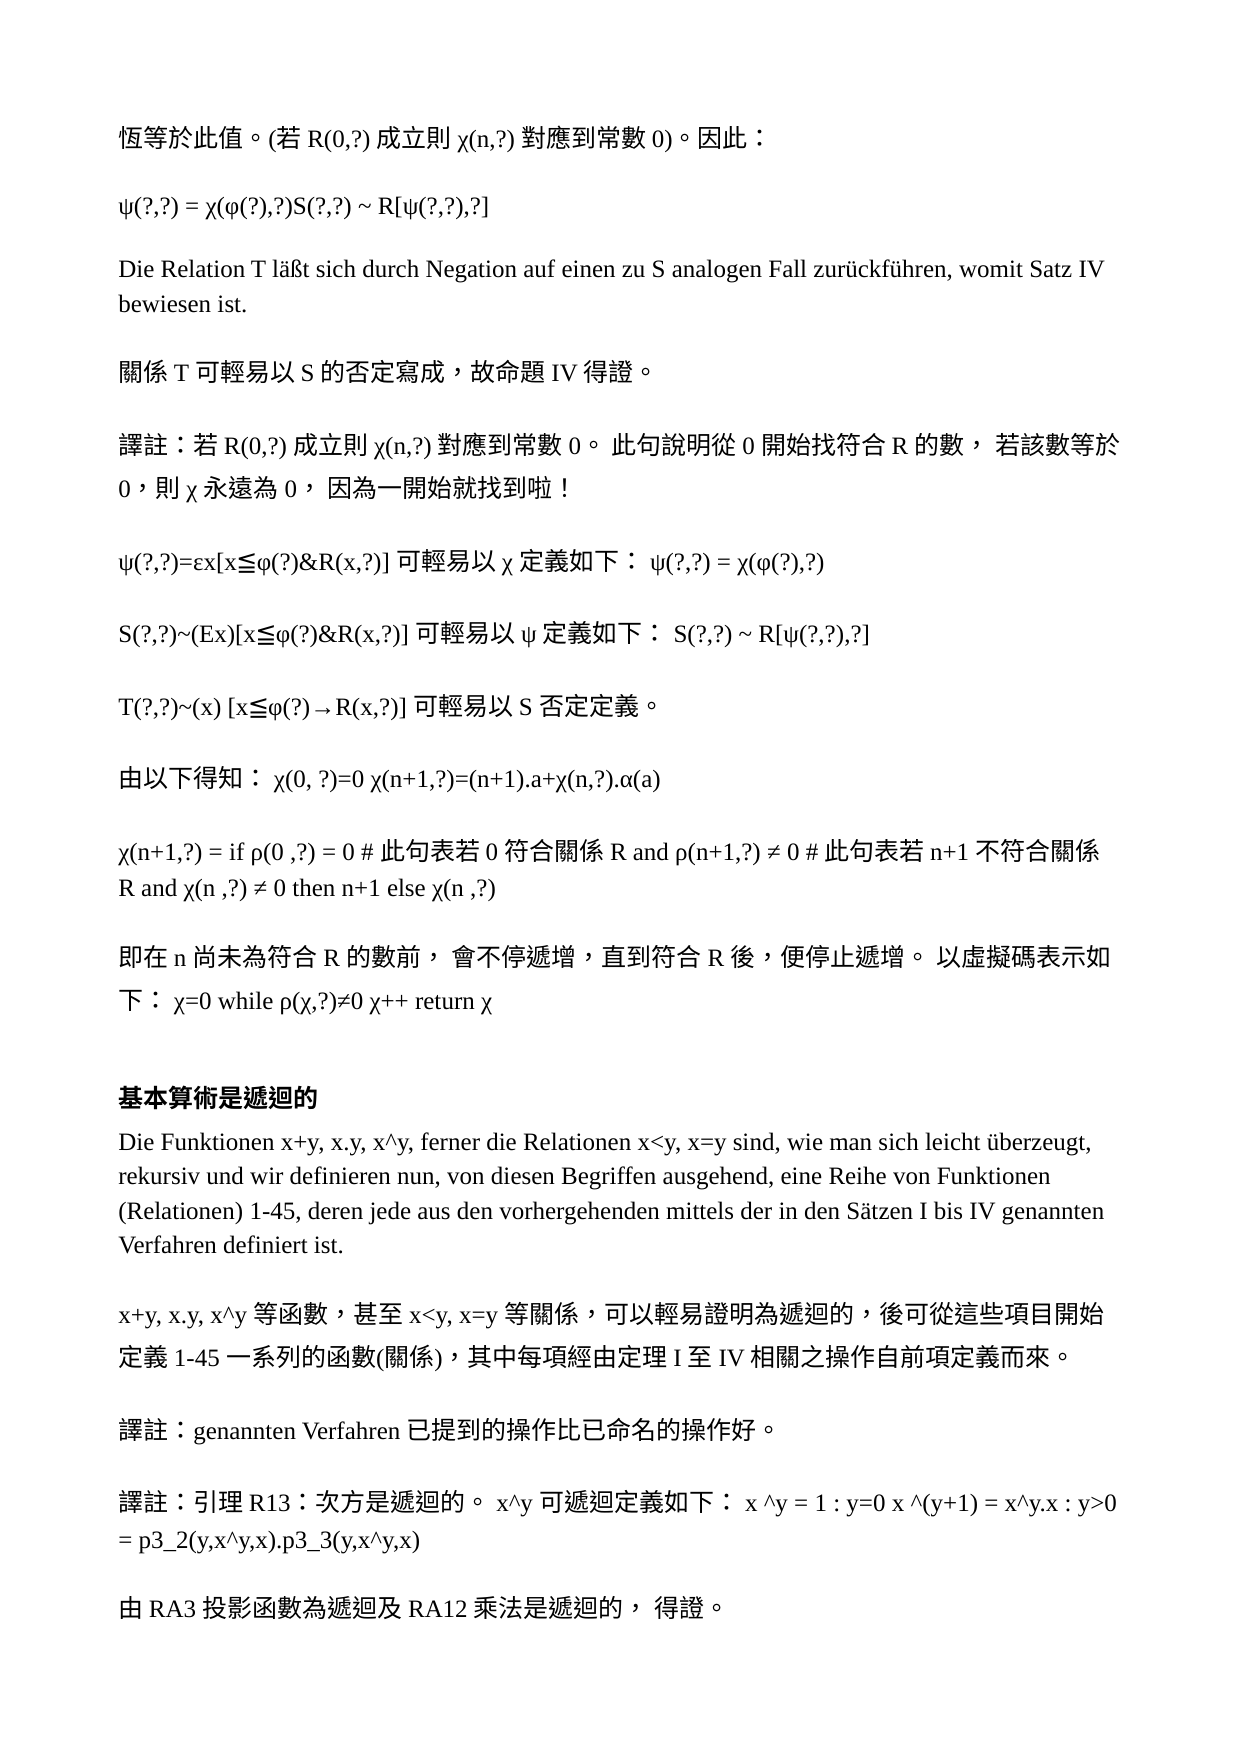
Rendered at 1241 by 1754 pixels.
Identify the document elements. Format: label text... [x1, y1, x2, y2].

text 即在 n 尚未為符合 R 的數前， 會不停遞增，直到符合 R 後，便停止遞增。 以虛擬碼表示如下： χ=0 while ρ(χ,?)≠0 χ++ return χ [118, 937, 1122, 1017]
text 譯註：若 R(0,?) 成立則 χ(n,?) 對應到常數 0。 此句說明從 0 開始找符合 R 的數， 若該數等於 0，則 χ 永遠為 0， 因為一開始就找到啦！ [118, 425, 1122, 505]
text x+y, x.y, x^y 等函數，甚至 x<y, x=y 等關係，可以輕易證明為遞迴的，後可從這些項目開始定義 1-45 一系列的函數(關係)，其中每項經由定理 I 至 IV 相關之操作自前項定義而來。 [118, 1294, 1122, 1374]
text 譯註：引理 R13：次方是遞迴的。 x^y 可遞迴定義如下： x ^y = 1 : y=0 x ^(y+1) = x^y.x : y>0 = p3_2(y,x^y,x).p3_3(y,x^y,x) [118, 1483, 1122, 1553]
text 恆等於此值。(若 R(0,?) 成立則 χ(n,?) 對應到常數 0)。因此： [118, 118, 1122, 154]
text S(?,?)~(Ex)[x≦φ(?)&R(x,?)] 可輕易以 ψ 定義如下： S(?,?) ~ R[ψ(?,?),?] [118, 614, 1122, 650]
text 由以下得知： χ(0, ?)=0 χ(n+1,?)=(n+1).a+χ(n,?).α(a) [118, 759, 1122, 795]
text Die Funktionen x+y, x.y, x^y, ferner die Relationen x<y, x=y sind, wie man sich leicht überzeugt, rekursiv und wir definieren nun, von diesen Begriffen ausgehend, eine Reihe von Funktionen (Relationen) 1-45, deren jede aus den vorhergehenden mittels der in den Sätzen I bis IV genannten Verfahren definiert ist. [118, 1127, 1122, 1259]
subtitle 基本算術是遞迴的 [118, 1078, 1122, 1114]
text T(?,?)~(x) [x≦φ(?)→R(x,?)] 可輕易以 S 否定定義。 [118, 686, 1122, 723]
text Die Relation T läßt sich durch Negation auf einen zu S analogen Fall zurückführen, womit Satz IV bewiesen ist. [118, 254, 1122, 318]
text ψ(?,?) = χ(φ(?),?)S(?,?) ~ R[ψ(?,?),?] [118, 191, 1122, 219]
text χ(n+1,?) = if ρ(0 ,?) = 0 # 此句表若 0 符合關係 R and ρ(n+1,?) ≠ 0 # 此句表若 n+1 不符合關係 R and χ(n ,?) ≠ 0 then n+1 else χ(n ,?) [118, 832, 1122, 902]
text 關係 T 可輕易以 S 的否定寫成，故命題 IV 得證。 [118, 352, 1122, 389]
text 由 RA3 投影函數為遞迴及 RA12 乘法是遞迴的， 得證。 [118, 1588, 1122, 1624]
text ψ(?,?)=εx[x≦φ(?)&R(x,?)] 可輕易以 χ 定義如下： ψ(?,?) = χ(φ(?),?) [118, 541, 1122, 577]
text 譯註：genannten Verfahren 已提到的操作比已命名的操作好。 [118, 1410, 1122, 1446]
